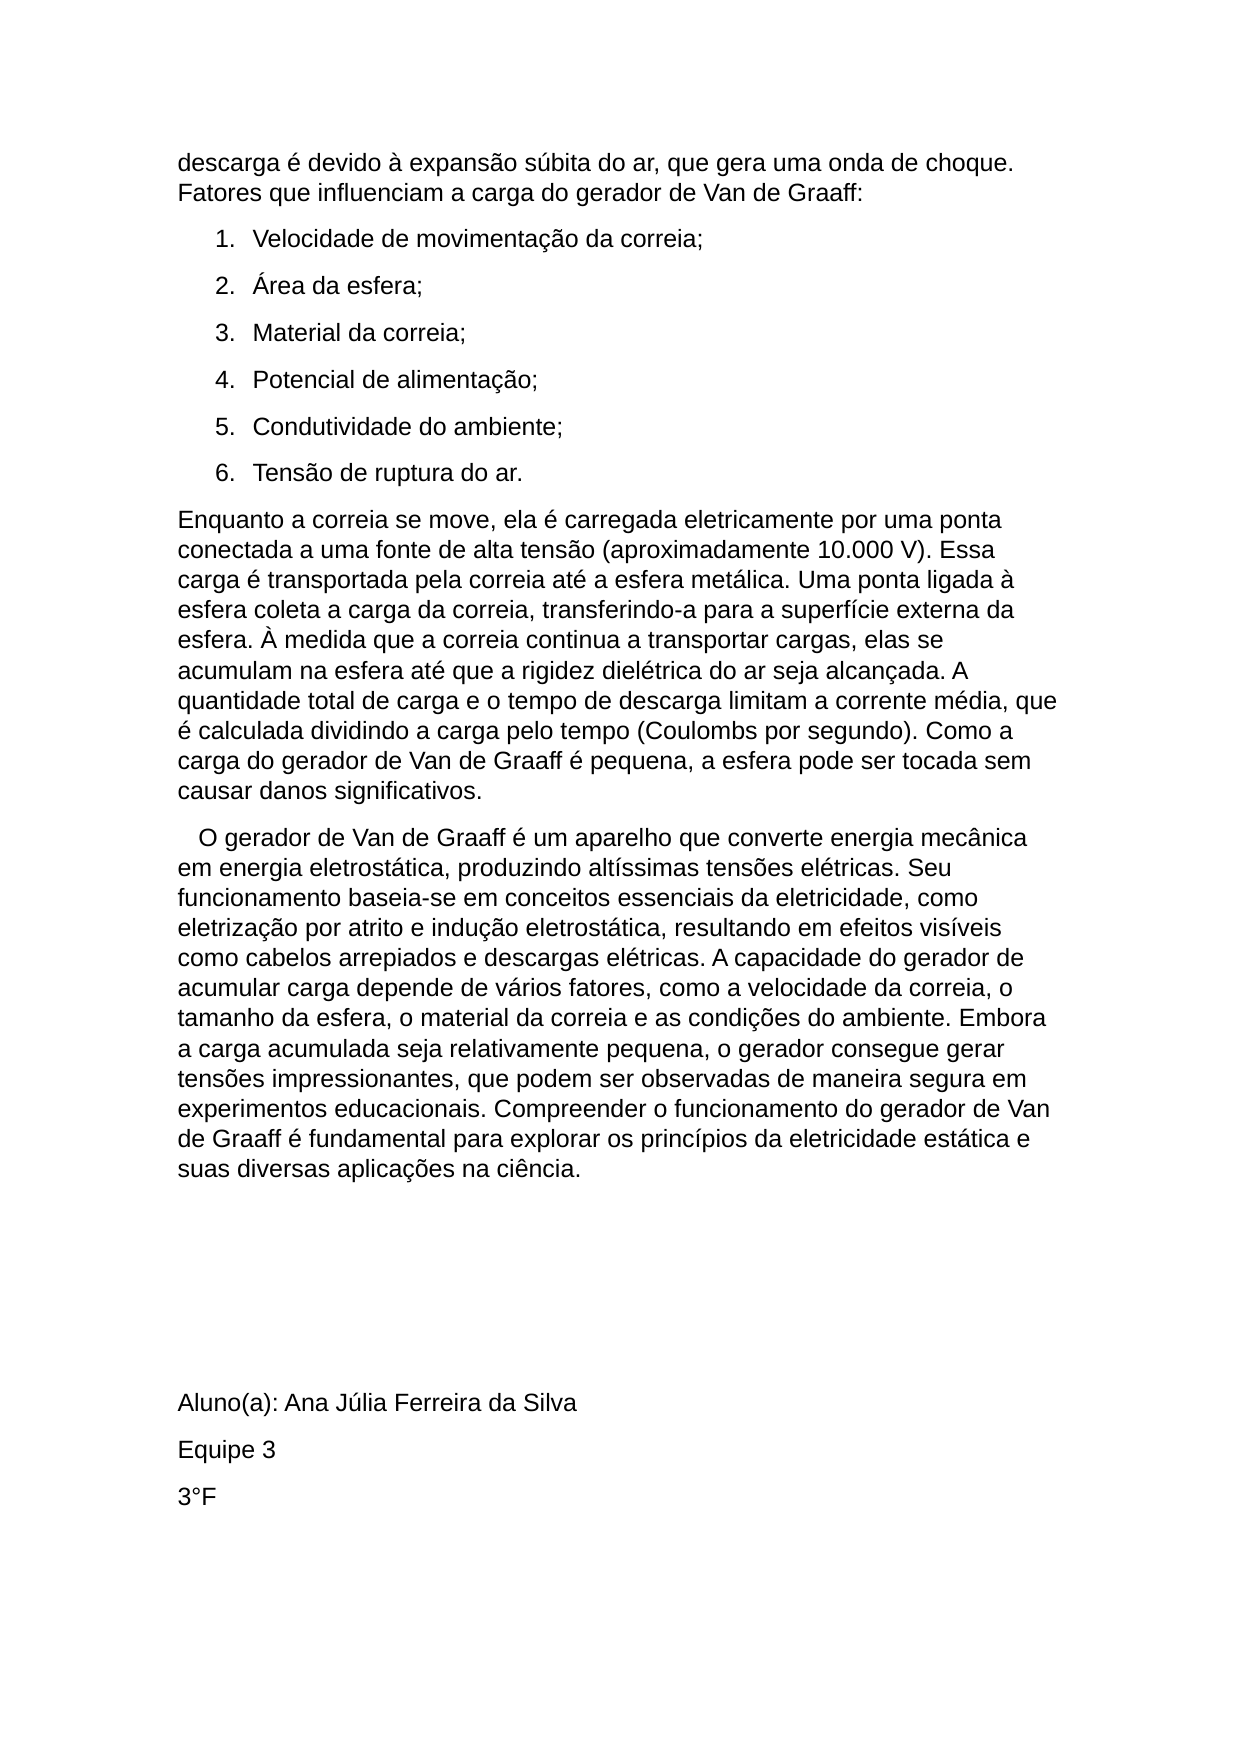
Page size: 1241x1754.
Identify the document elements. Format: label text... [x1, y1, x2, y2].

text Equipe 3 [177, 1435, 1063, 1464]
list Área da esfera; [215, 271, 1063, 300]
text Aluno(a): Ana Júlia Ferreira da Silva [177, 1388, 1063, 1417]
text descarga é devido à expansão súbita do ar, que gera uma onda de choque. Fatores que influenciam a carga do gerador de Van de Graaff: [177, 148, 1063, 206]
text O gerador de Van de Graaff é um aparelho que converte energia mecânica em energia eletrostática, produzindo altíssimas tensões elétricas. Seu funcionamento baseia-se em conceitos essenciais da eletricidade, como eletrização por atrito e indução eletrostática, resultando em efeitos visíveis como cabelos arrepiados e descargas elétricas. A capacidade do gerador de acumular carga depende de vários fatores, como a velocidade da correia, o tamanho da esfera, o material da correia e as condições do ambiente. Embora a carga acumulada seja relativamente pequena, o gerador consegue gerar tensões impressionantes, que podem ser observadas de maneira segura em experimentos educacionais. Compreender o funcionamento do gerador de Van de Graaff é fundamental para explorar os princípios da eletricidade estática e suas diversas aplicações na ciência. [177, 823, 1063, 1183]
list Material da correia; [215, 318, 1063, 347]
text Enquanto a correia se move, ela é carregada eletricamente por uma ponta conectada a uma fonte de alta tensão (aproximadamente 10.000 V). Essa carga é transportada pela correia até a esfera metálica. Uma ponta ligada à esfera coleta a carga da correia, transferindo-a para a superfície externa da esfera. À medida que a correia continua a transportar cargas, elas se acumulam na esfera até que a rigidez dielétrica do ar seja alcançada. A quantidade total de carga e o tempo de descarga limitam a corrente média, que é calculada dividindo a carga pelo tempo (Coulombs por segundo). Como a carga do gerador de Van de Graaff é pequena, a esfera pode ser tocada sem causar danos significativos. [177, 505, 1063, 805]
list Condutividade do ambiente; [215, 412, 1063, 440]
list Velocidade de movimentação da correia; [215, 224, 1063, 253]
text 3°F [177, 1482, 1063, 1510]
list Potencial de alimentação; [215, 365, 1063, 393]
list Tensão de ruptura do ar. [215, 458, 1063, 487]
